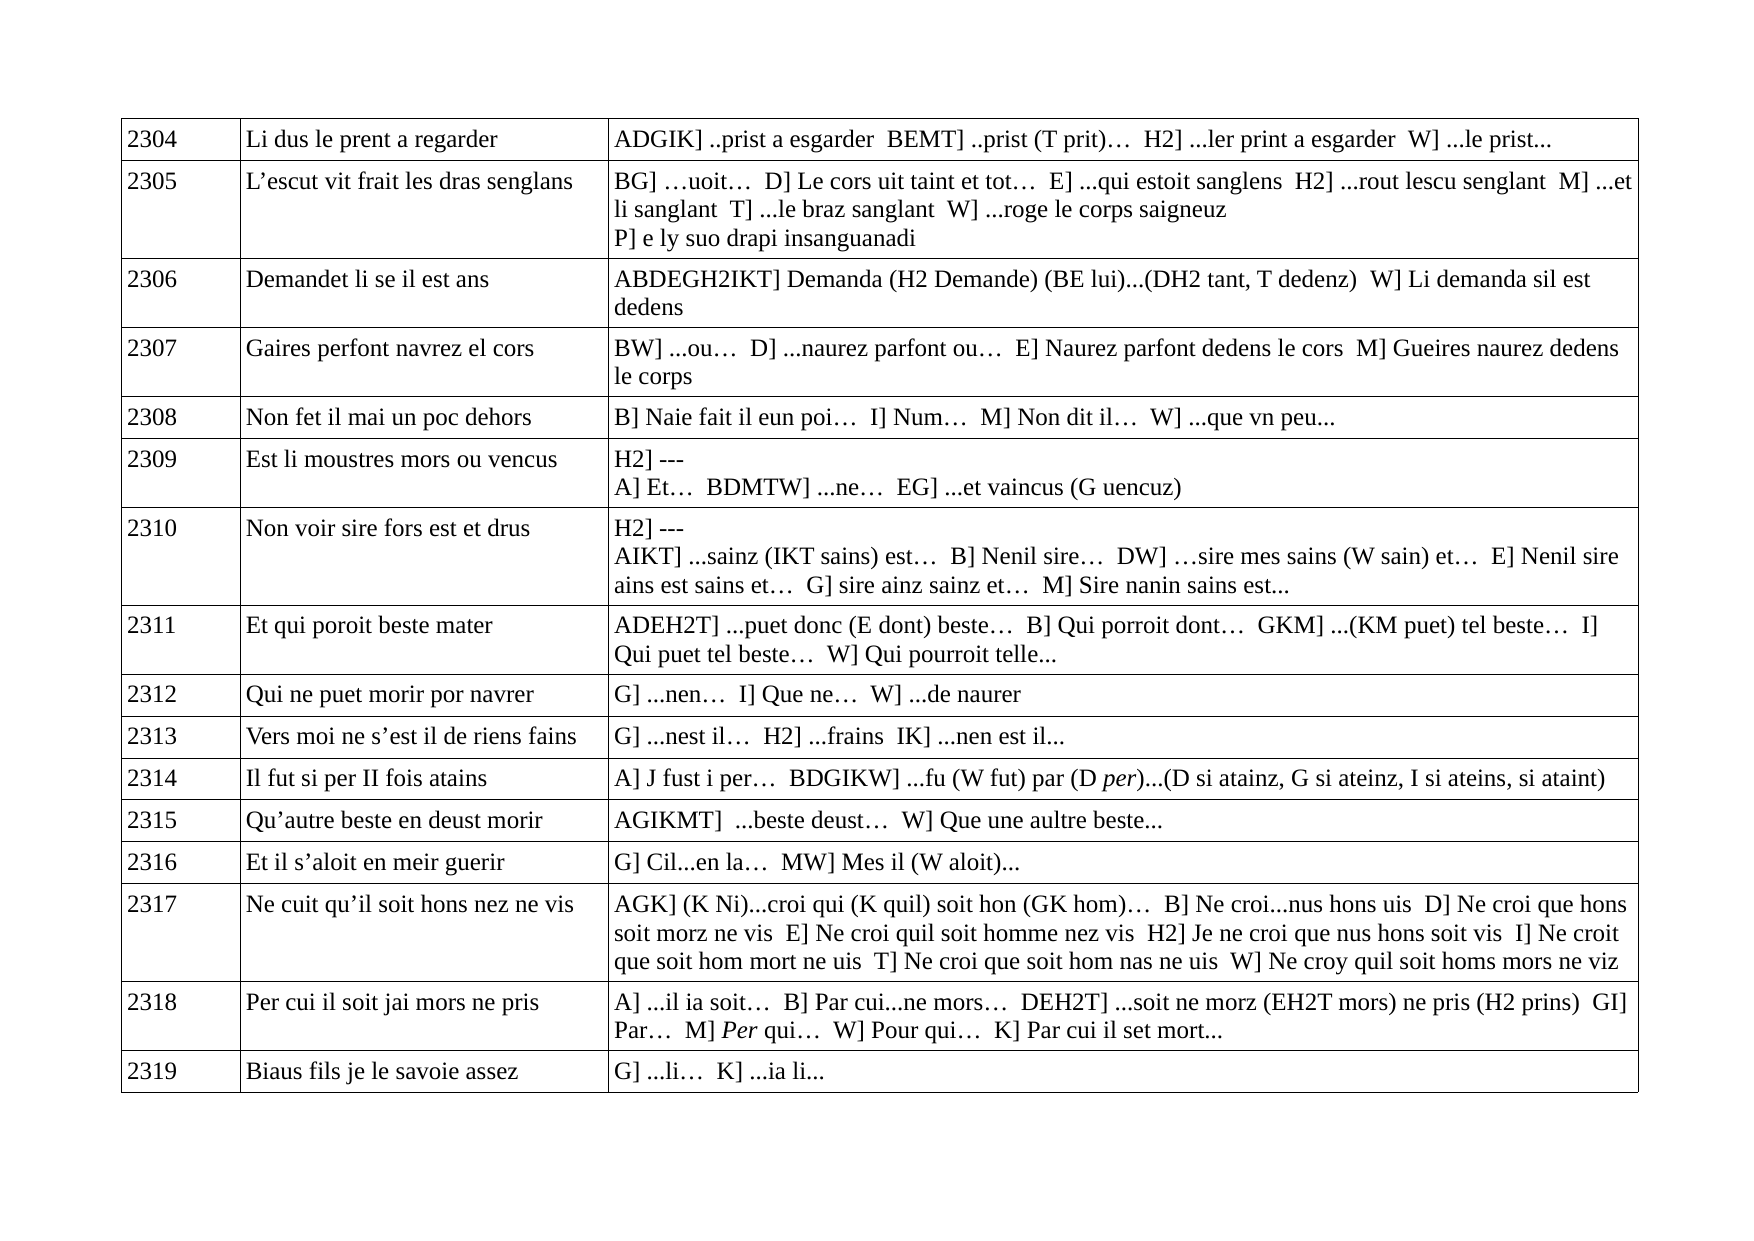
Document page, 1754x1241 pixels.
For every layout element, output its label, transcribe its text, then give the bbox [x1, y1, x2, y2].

table_cell Per cui il soit jai mors ne pris [241, 982, 608, 1050]
table_cell L’escut vit frait les dras senglans [241, 161, 608, 258]
table_cell 2316 [122, 842, 240, 883]
table_cell B] Naie fait il eun poi… I] Num… M] Non dit il… W] ...que vn peu... [609, 397, 1638, 438]
table_cell Il fut si per II fois atains [241, 759, 608, 799]
table_cell Et qui poroit beste mater [241, 606, 608, 674]
table_cell Non fet il mai un poc dehors [241, 397, 608, 438]
table_cell 2306 [122, 259, 240, 327]
table_cell 2313 [122, 717, 240, 757]
table_cell ADGIK] ..prist a esgarder BEMT] ..prist (T prit)… H2] ...ler print a esgarder W] ...le prist... [609, 119, 1638, 160]
table_cell Et il s’aloit en meir guerir [241, 842, 608, 883]
table_cell 2304 [122, 119, 240, 160]
table_cell Gaires perfont navrez el cors [241, 328, 608, 396]
table_cell 2308 [122, 397, 240, 438]
table_cell Li dus le prent a regarder [241, 119, 608, 160]
table_cell 2312 [122, 675, 240, 716]
table_cell AGIKMT] ...beste deust… W] Que une aultre beste... [609, 800, 1638, 841]
table_cell Qui ne puet morir por navrer [241, 675, 608, 716]
table_cell H2] --- AIKT] ...sainz (IKT sains) est… B] Nenil sire… DW] …sire mes sains (W sain) et… E] Nenil sire ains est sains et… G] sire ainz sainz et… M] Sire nanin sains est... [609, 508, 1638, 605]
table_cell G] ...nest il… H2] ...frains IK] ...nen est il... [609, 717, 1638, 757]
table_cell 2317 [122, 884, 240, 981]
table_cell Biaus fils je le savoie assez [241, 1051, 608, 1092]
table_cell Qu’autre beste en deust morir [241, 800, 608, 841]
table_cell A] J fust i per… BDGIKW] ...fu (W fut) par (D per)...(D si atainz, G si ateinz, I si ateins, si ataint) [609, 759, 1638, 799]
table_cell BG] …uoit… D] Le cors uit taint et tot… E] ...qui estoit sanglens H2] ...rout lescu senglant M] ...et li sanglant T] ...le braz sanglant W] ...roge le corps saigneuz P] e ly suo drapi insanguanadi [609, 161, 1638, 258]
table_cell ABDEGH2IKT] Demanda (H2 Demande) (BE lui)...(DH2 tant, T dedenz) W] Li demanda sil est dedens [609, 259, 1638, 327]
table_cell Ne cuit qu’il soit hons nez ne vis [241, 884, 608, 981]
table_cell Demandet li se il est ans [241, 259, 608, 327]
table_cell 2318 [122, 982, 240, 1050]
table_cell 2314 [122, 759, 240, 799]
table_cell 2315 [122, 800, 240, 841]
table_cell ADEH2T] ...puet donc (E dont) beste… B] Qui porroit dont… GKM] ...(KM puet) tel beste… I] Qui puet tel beste… W] Qui pourroit telle... [609, 606, 1638, 674]
table_cell 2311 [122, 606, 240, 674]
table_cell 2310 [122, 508, 240, 605]
table_cell G] ...nen… I] Que ne… W] ...de naurer [609, 675, 1638, 716]
table_cell G] ...li… K] ...ia li... [609, 1051, 1638, 1092]
table_cell BW] ...ou… D] ...naurez parfont ou… E] Naurez parfont dedens le cors M] Gueires naurez dedens le corps [609, 328, 1638, 396]
table_cell 2319 [122, 1051, 240, 1092]
table_cell 2309 [122, 439, 240, 507]
table_cell A] ...il ia soit… B] Par cui...ne mors… DEH2T] ...soit ne morz (EH2T mors) ne pris (H2 prins) GI] Par… M] Per qui… W] Pour qui… K] Par cui il set mort... [609, 982, 1638, 1050]
table_cell Est li moustres mors ou vencus [241, 439, 608, 507]
table_cell G] Cil...en la… MW] Mes il (W aloit)... [609, 842, 1638, 883]
table_cell H2] --- A] Et… BDMTW] ...ne… EG] ...et vaincus (G uencuz) [609, 439, 1638, 507]
table_cell 2305 [122, 161, 240, 258]
table_cell 2307 [122, 328, 240, 396]
table_cell Non voir sire fors est et drus [241, 508, 608, 605]
table_cell Vers moi ne s’est il de riens fains [241, 717, 608, 757]
table_cell AGK] (K Ni)...croi qui (K quil) soit hon (GK hom)… B] Ne croi...nus hons uis D] Ne croi que hons soit morz ne vis E] Ne croi quil soit homme nez vis H2] Je ne croi que nus hons soit vis I] Ne croit que soit hom mort ne uis T] Ne croi que soit hom nas ne uis W] Ne croy quil soit homs mors ne viz [609, 884, 1638, 981]
